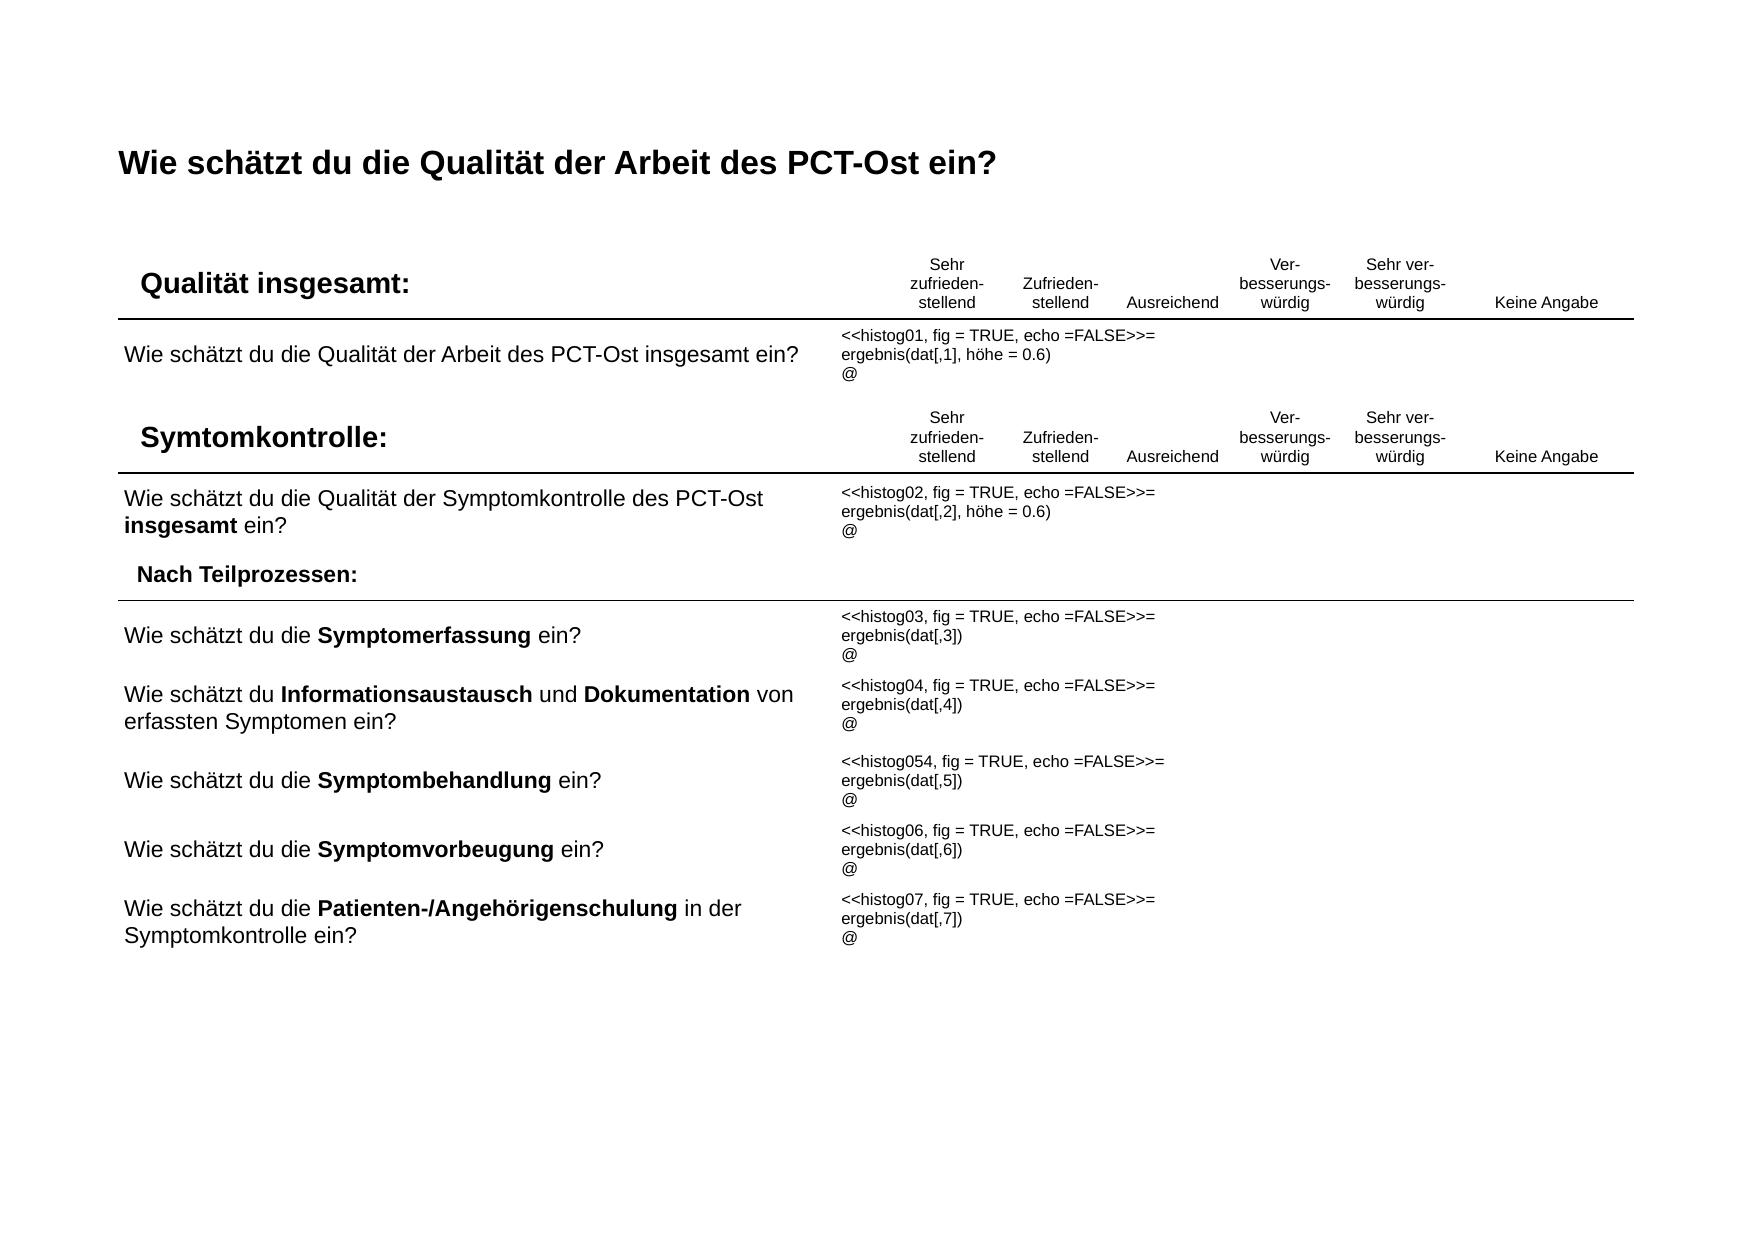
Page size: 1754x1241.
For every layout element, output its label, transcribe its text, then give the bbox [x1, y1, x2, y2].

table_header [835, 236, 889, 318]
table_cell Nach Teilprozessen: [118, 550, 835, 599]
table_header Sehr zufrieden-stellend [889, 236, 1004, 318]
table_cell [1155, 550, 1315, 599]
table_cell Keine Angabe [1459, 389, 1634, 472]
table_cell <<histog03, fig = TRUE, echo =FALSE>>= ergebnis(dat[,3]) @ [835, 601, 1634, 669]
table_cell [1475, 550, 1634, 599]
table_cell <<histog01, fig = TRUE, echo =FALSE>>= ergebnis(dat[,1], höhe = 0.6) @ [835, 320, 1634, 389]
table_cell Ver-besserungs-würdig [1229, 389, 1341, 472]
table_cell Wie schätzt du die Symptomerfassung ein? [118, 601, 835, 669]
table_cell <<histog06, fig = TRUE, echo =FALSE>>= ergebnis(dat[,6]) @ [835, 815, 1634, 883]
table_header Zufrieden-stellend [1005, 236, 1117, 318]
table_header Keine Angabe [1459, 236, 1634, 318]
table_cell <<histog054, fig = TRUE, echo =FALSE>>= ergebnis(dat[,5]) @ [835, 746, 1634, 814]
table_cell Wie schätzt du die Qualität der Arbeit des PCT-Ost insgesamt ein? [118, 320, 835, 389]
table_header Sehr ver-besserungs-würdig [1341, 236, 1459, 318]
table_header Ver-besserungs-würdig [1229, 236, 1341, 318]
table_cell [1315, 550, 1474, 599]
table_cell [835, 550, 995, 599]
table_cell Sehr ver-besserungs-würdig [1341, 389, 1459, 472]
table_cell [835, 389, 889, 472]
table_cell Ausreichend [1117, 389, 1229, 472]
table_header Qualität insgesamt: [118, 236, 835, 318]
subtitle Wie schätzt du die Qualität der Arbeit des PCT-Ost ein? [118, 143, 1636, 182]
table_cell <<histog04, fig = TRUE, echo =FALSE>>= ergebnis(dat[,4]) @ [835, 670, 1634, 746]
table_cell Wie schätzt du die Qualität der Symptomkontrolle des PCT-Ost insgesamt ein? [118, 474, 835, 550]
table_cell <<histog02, fig = TRUE, echo =FALSE>>= ergebnis(dat[,2], höhe = 0.6) @ [835, 474, 1634, 550]
table_cell [995, 550, 1155, 599]
table_cell <<histog07, fig = TRUE, echo =FALSE>>= ergebnis(dat[,7]) @ [835, 884, 1634, 959]
table_cell Wie schätzt du die Patienten-/Angehörigenschulung in der Symptomkontrolle ein? [118, 884, 835, 959]
table_cell Wie schätzt du die Symptombehandlung ein? [118, 746, 835, 814]
table_header Ausreichend [1117, 236, 1229, 318]
table_cell Zufrieden-stellend [1005, 389, 1117, 472]
table_cell Sehr zufrieden-stellend [889, 389, 1004, 472]
table_cell Wie schätzt du die Symptomvorbeugung ein? [118, 815, 835, 883]
table_cell Symtomkontrolle: [118, 389, 835, 472]
table_cell Wie schätzt du Informationsaustausch und Dokumentation von erfassten Symptomen ein? [118, 670, 835, 746]
